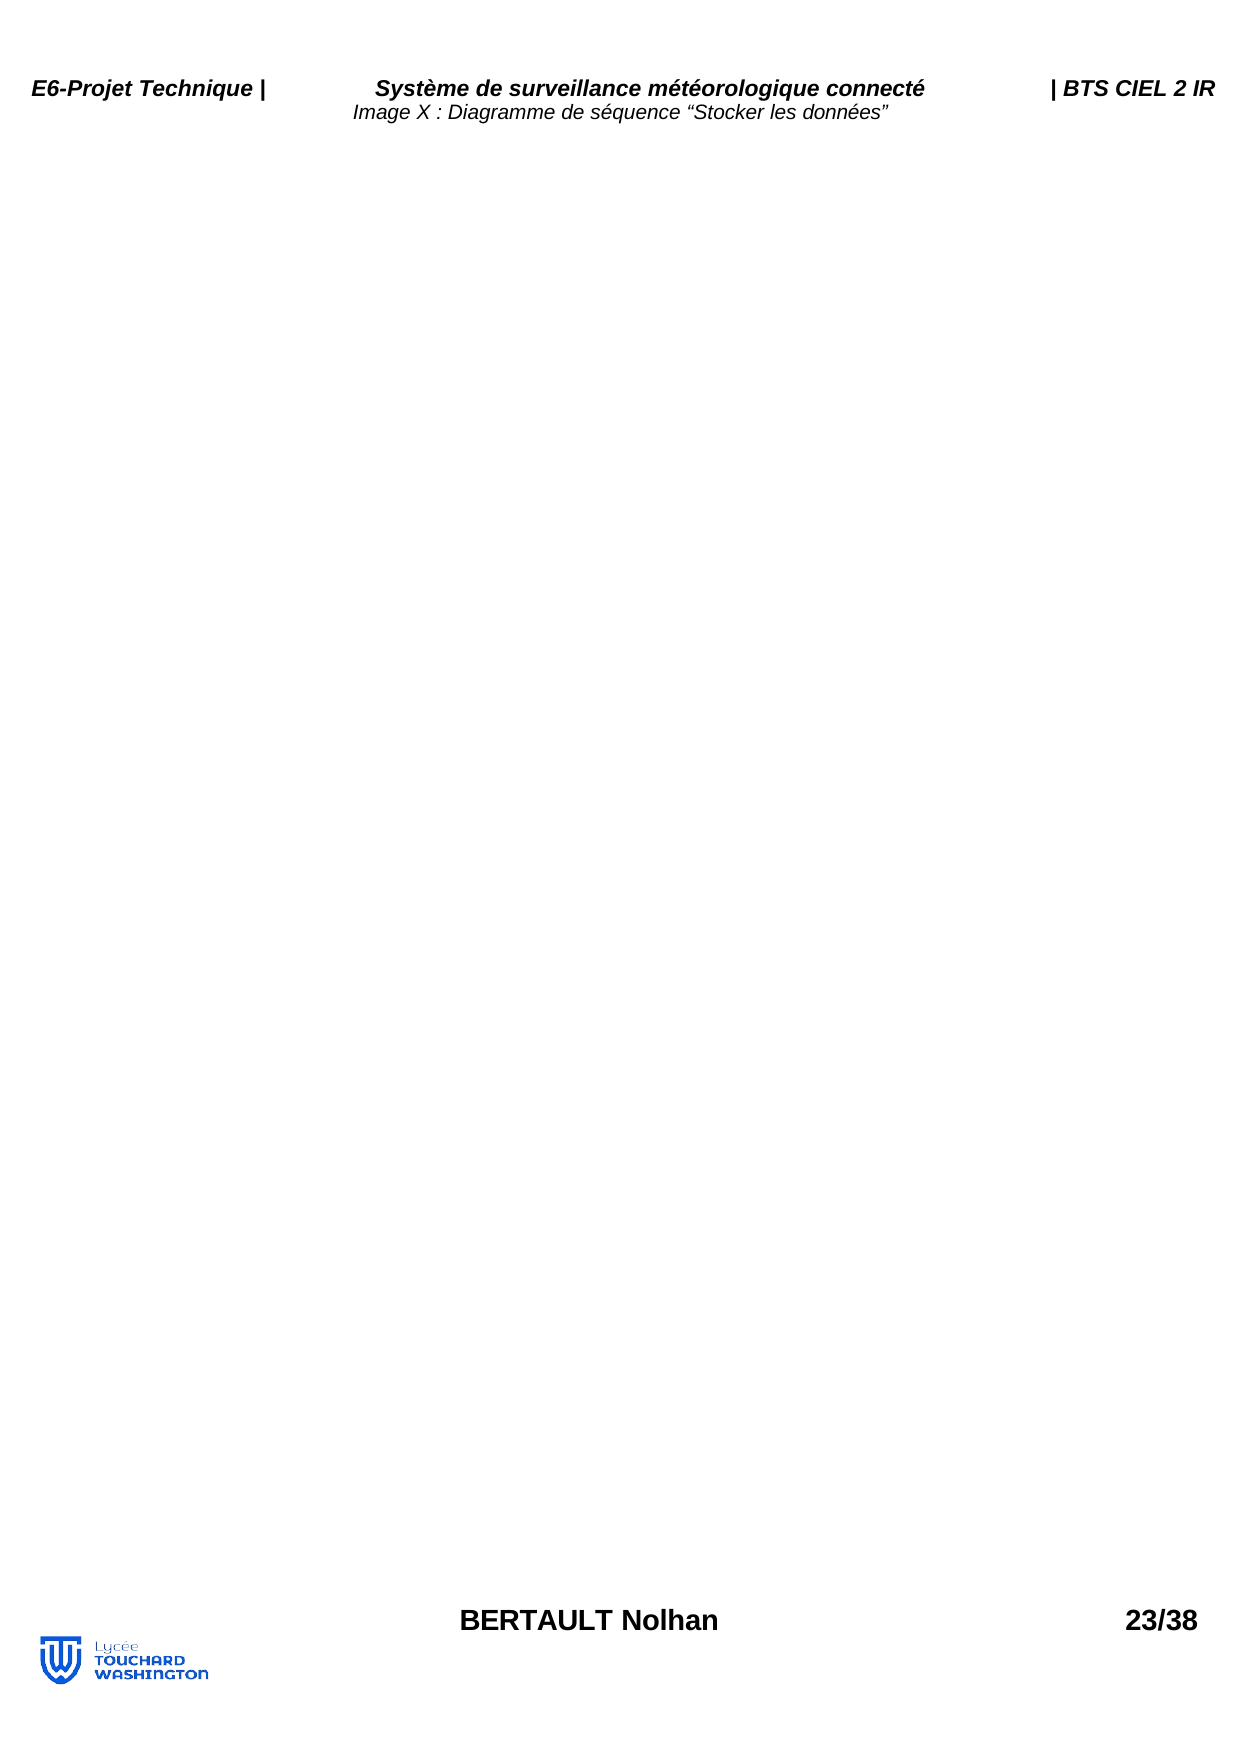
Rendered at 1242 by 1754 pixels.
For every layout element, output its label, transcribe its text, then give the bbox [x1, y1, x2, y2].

picture [0, 1598, 249, 1722]
text Image X : Diagramme de séquence “Stocker les données” [0, 100, 1240, 124]
